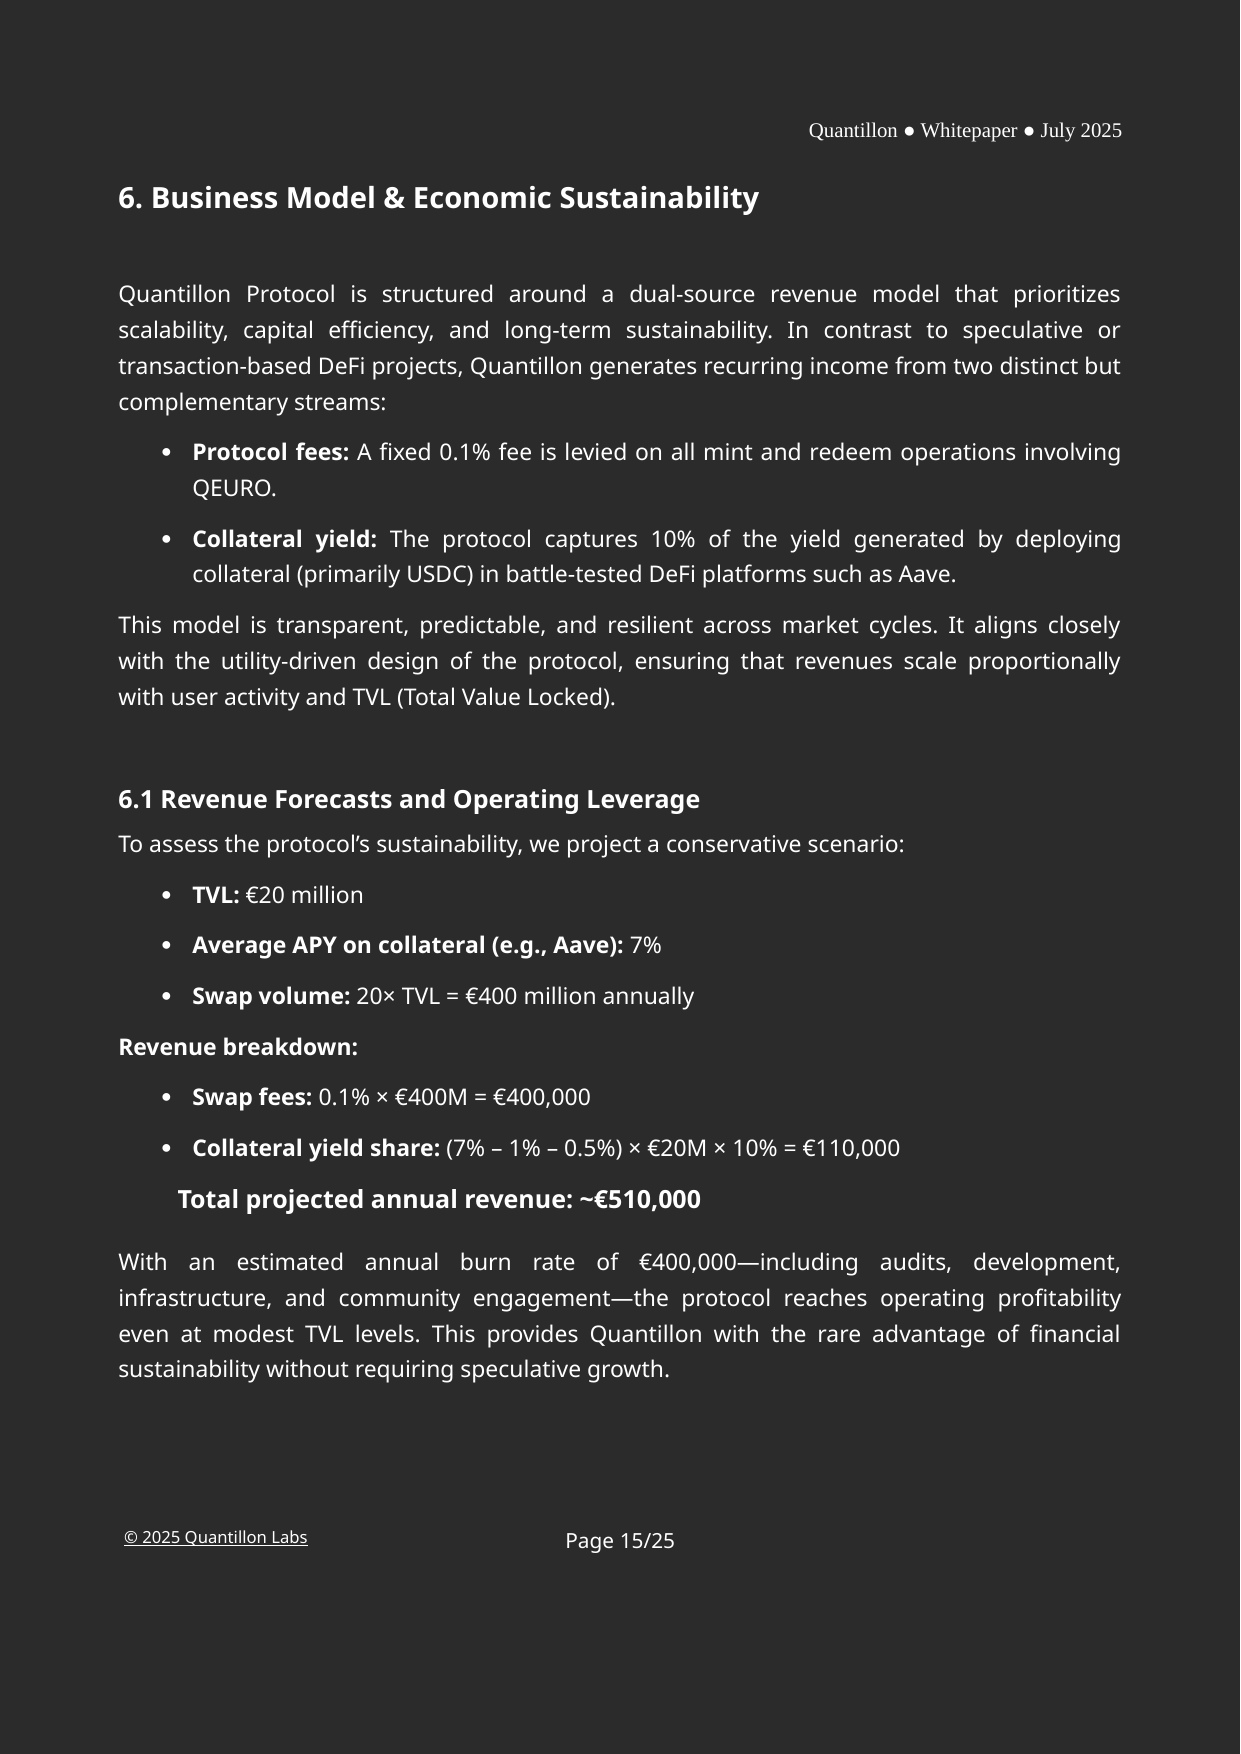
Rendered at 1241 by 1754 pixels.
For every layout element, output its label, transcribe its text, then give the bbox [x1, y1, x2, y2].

text Total projected annual revenue: ~€510,000 [177, 1182, 1063, 1216]
subtitle 6.1 Revenue Forecasts and Operating Leverage [118, 782, 1122, 816]
list TVL: €20 million [162, 879, 1122, 910]
text This model is transparent, predictable, and resilient across market cycles. It aligns closely with the utility-driven design of the protocol, ensuring that revenues scale proportionally with user activity and TVL (Total Value Locked). [118, 609, 1122, 712]
text To assess the protocol’s sustainability, we project a conservative scenario: [118, 828, 1122, 860]
list Swap volume: 20× TVL = €400 million annually [162, 980, 1122, 1011]
subtitle 6. Business Model & Economic Sustainability [118, 177, 1122, 217]
text With an estimated annual burn rate of €400,000—including audits, development, infrastructure, and community engagement—the protocol reaches operating profitability even at modest TVL levels. This provides Quantillon with the rare advantage of financial sustainability without requiring speculative growth. [118, 1246, 1122, 1385]
list Collateral yield: The protocol captures 10% of the yield generated by deploying collateral (primarily USDC) in battle-tested DeFi platforms such as Aave. [162, 522, 1122, 590]
text Revenue breakdown: [118, 1031, 1122, 1062]
list Swap fees: 0.1% × €400M = €400,000 [162, 1081, 1122, 1112]
list Protocol fees: A fixed 0.1% fee is levied on all mint and redeem operations involving QEURO. [162, 436, 1122, 503]
text Quantillon Protocol is structured around a dual-source revenue model that prioritizes scalability, capital efficiency, and long-term sustainability. In contrast to speculative or transaction-based DeFi projects, Quantillon generates recurring income from two distinct but complementary streams: [118, 278, 1122, 417]
list Collateral yield share: (7% – 1% – 0.5%) × €20M × 10% = €110,000 [162, 1132, 1122, 1163]
list Average APY on collateral (e.g., Aave): 7% [162, 929, 1122, 961]
